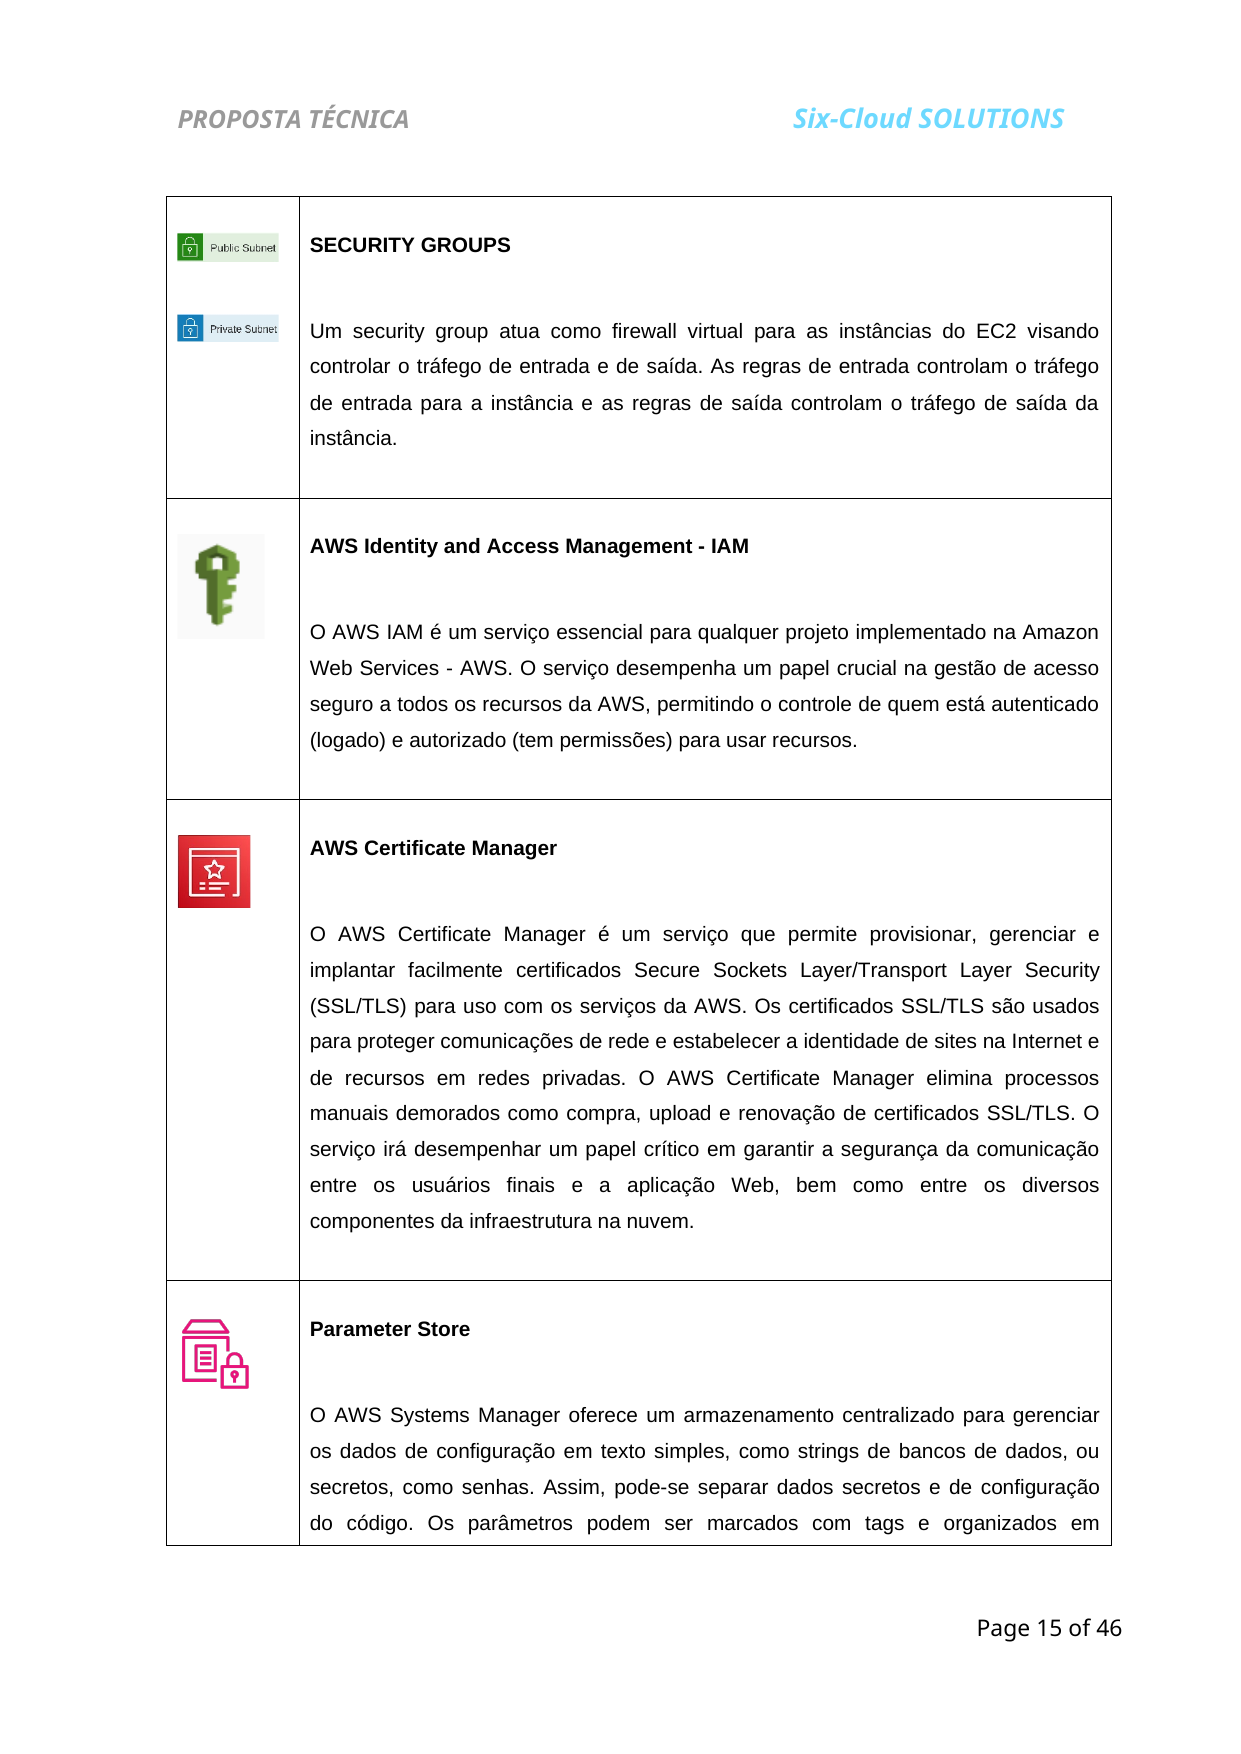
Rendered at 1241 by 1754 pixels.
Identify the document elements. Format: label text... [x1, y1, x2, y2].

table_cell [167, 197, 299, 498]
picture [177, 1316, 253, 1392]
table_cell AWS Identity and Access Management - IAM O AWS IAM é um serviço essencial para qualquer projeto implementado na Amazon Web Services - AWS. O serviço desempenha um papel crucial na gestão de acesso seguro a todos os recursos da AWS, permitindo o controle de quem está autenticado (logado) e autorizado (tem permissões) para usar recursos. [300, 499, 1111, 799]
table_cell AWS Certificate Manager O AWS Certificate Manager é um serviço que permite provisionar, gerenciar e implantar facilmente certificados Secure Sockets Layer/Transport Layer Security (SSL/TLS) para uso com os serviços da AWS. Os certificados SSL/TLS são usados para proteger comunicações de rede e estabelecer a identidade de sites na Internet e de recursos em redes privadas. O AWS Certificate Manager elimina processos manuais demorados como compra, upload e renovação de certificados SSL/TLS. O serviço irá desempenhar um papel crítico em garantir a segurança da comunicação entre os usuários finais e a aplicação Web, bem como entre os diversos componentes da infraestrutura na nuvem. [300, 800, 1111, 1280]
table_cell [167, 1281, 299, 1545]
picture [177, 835, 251, 908]
picture [177, 232, 279, 262]
table_cell [167, 800, 299, 1280]
picture [177, 534, 265, 639]
table_cell Parameter Store O AWS Systems Manager oferece um armazenamento centralizado para gerenciar os dados de configuração em texto simples, como strings de bancos de dados, ou secretos, como senhas. Assim, pode-se separar dados secretos e de configuração do código. Os parâmetros podem ser marcados com tags e organizados em [300, 1281, 1111, 1545]
table_cell [167, 499, 299, 799]
picture [177, 314, 279, 342]
table_cell SECURITY GROUPS Um security group atua como firewall virtual para as instâncias do EC2 visando controlar o tráfego de entrada e de saída. As regras de entrada controlam o tráfego de entrada para a instância e as regras de saída controlam o tráfego de saída da instância. [300, 197, 1111, 498]
